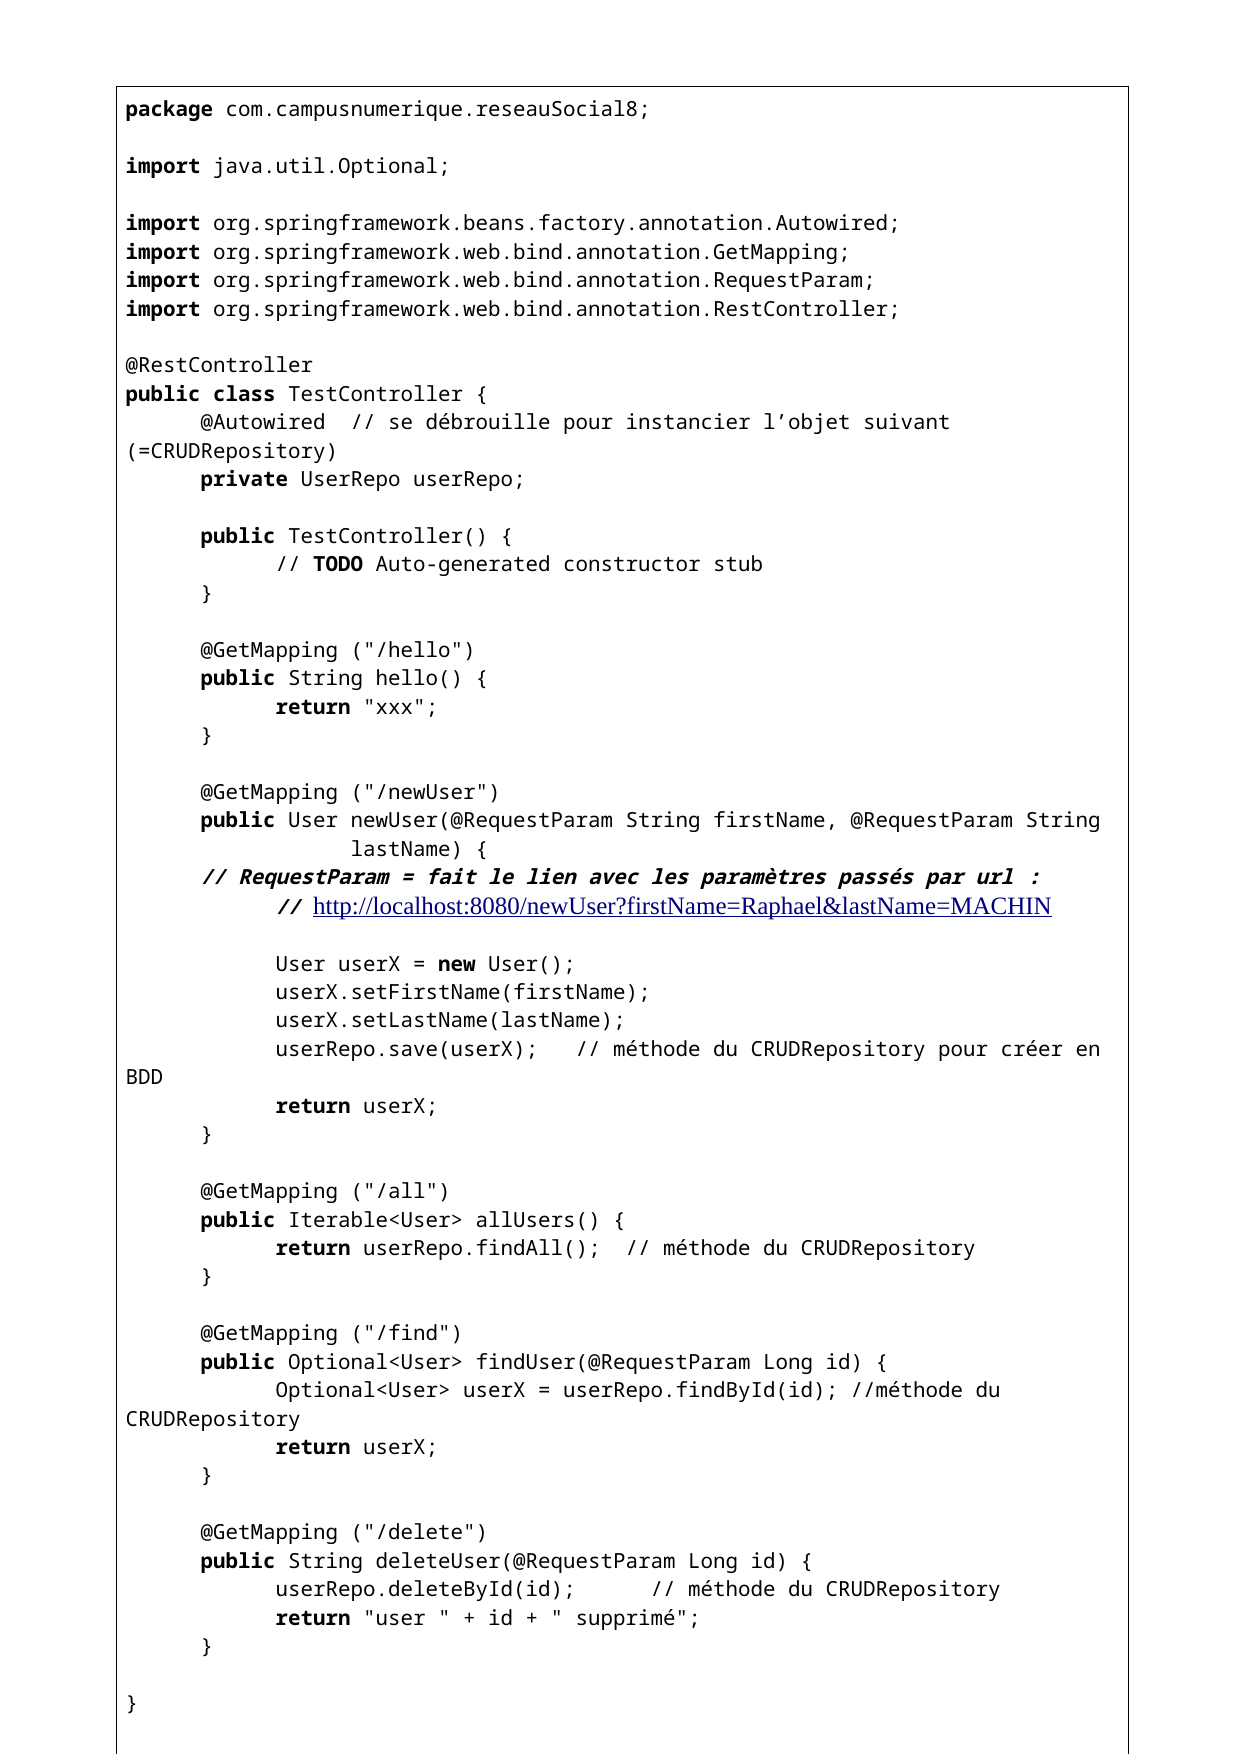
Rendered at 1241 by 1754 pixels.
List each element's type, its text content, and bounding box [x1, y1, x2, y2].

text @GetMapping ("/newUser") [125, 777, 1119, 806]
text public Iterable<User> allUsers() { [125, 1205, 1119, 1233]
text userRepo.deleteById(id); // méthode du CRUDRepository [125, 1574, 1119, 1603]
text public User newUser(@RequestParam String firstName, @RequestParam String lastName) { [125, 806, 1119, 862]
text import java.util.Optional; [125, 151, 1119, 180]
text } [125, 720, 1119, 749]
text @Autowired // se débrouille pour instancier l’objet suivant (=CRUDRepository) [125, 407, 1119, 464]
text } [125, 578, 1119, 606]
text // TODO Auto-generated constructor stub [125, 549, 1119, 578]
text @GetMapping ("/hello") [125, 635, 1119, 663]
text @GetMapping ("/find") [125, 1318, 1119, 1347]
text import org.springframework.web.bind.annotation.RequestParam; [125, 265, 1119, 294]
text @GetMapping ("/all") [125, 1176, 1119, 1205]
text } [125, 1688, 1119, 1717]
text return userX; [125, 1432, 1119, 1461]
text userRepo.save(userX); // méthode du CRUDRepository pour créer en BDD [125, 1034, 1119, 1091]
text } [125, 1119, 1119, 1148]
text public String deleteUser(@RequestParam Long id) { [125, 1546, 1119, 1574]
text } [125, 1631, 1119, 1660]
text import org.springframework.web.bind.annotation.RestController; [125, 294, 1119, 322]
text User userX = new User(); [125, 949, 1119, 977]
text return userX; [125, 1091, 1119, 1119]
text public TestController() { [125, 521, 1119, 549]
text } [125, 1262, 1119, 1290]
text userX.setFirstName(firstName); [125, 977, 1119, 1006]
text } [125, 1461, 1119, 1489]
text import org.springframework.web.bind.annotation.GetMapping; [125, 237, 1119, 265]
text return "user " + id + " supprimé"; [125, 1603, 1119, 1631]
text import org.springframework.beans.factory.annotation.Autowired; [125, 208, 1119, 237]
text private UserRepo userRepo; [125, 464, 1119, 493]
text public Optional<User> findUser(@RequestParam Long id) { [125, 1347, 1119, 1375]
text return "xxx"; [125, 692, 1119, 720]
text @RestController [125, 351, 1119, 379]
text Optional<User> userX = userRepo.findById(id); //méthode du CRUDRepository [125, 1375, 1119, 1432]
text userX.setLastName(lastName); [125, 1006, 1119, 1034]
text return userRepo.findAll(); // méthode du CRUDRepository [125, 1233, 1119, 1262]
text package com.campusnumerique.reseauSocial8; [125, 94, 1119, 123]
text public String hello() { [125, 663, 1119, 692]
text @GetMapping ("/delete") [125, 1517, 1119, 1546]
text public class TestController { [125, 379, 1119, 407]
text // RequestParam = fait le lien avec les paramètres passés par url : // http://localhost:8080/newUser?firstName=Raphael&lastName=MACHIN [125, 862, 1119, 920]
